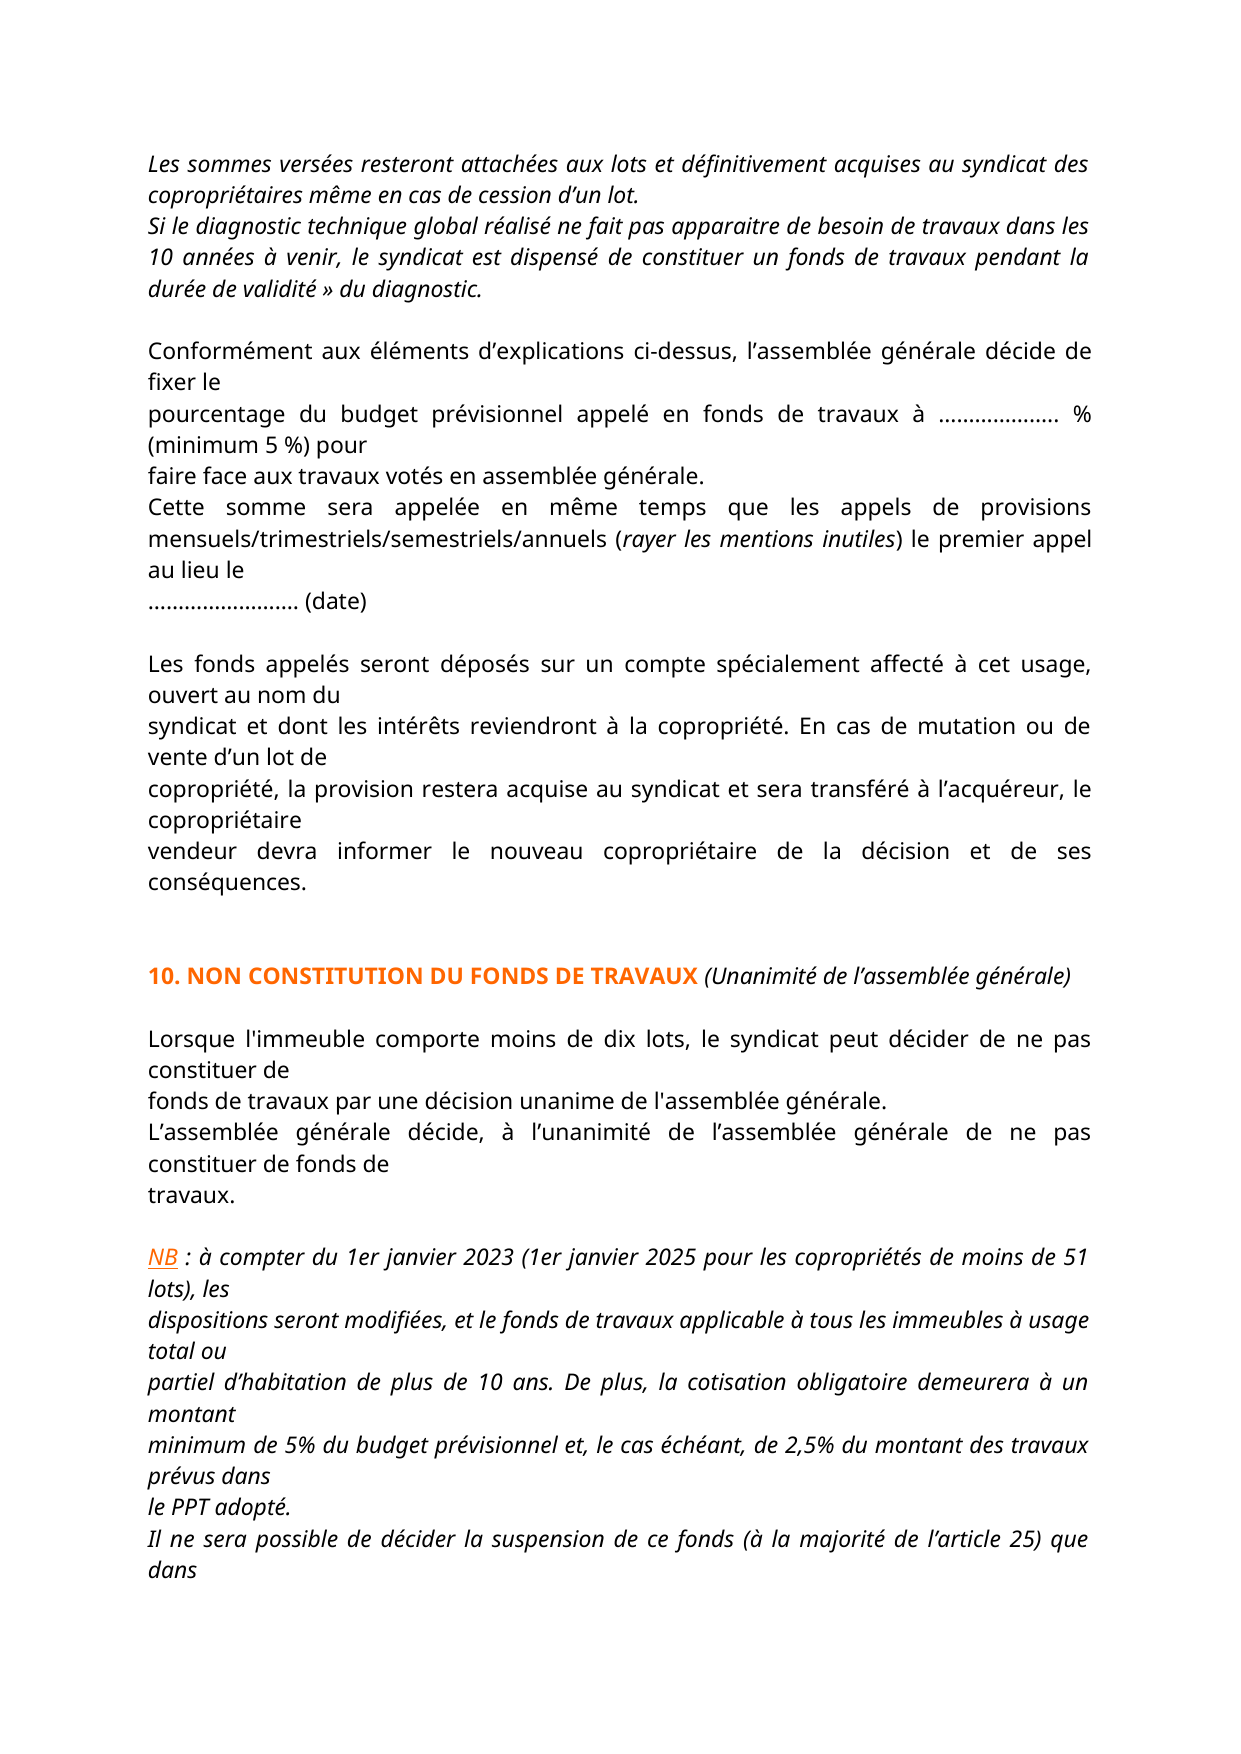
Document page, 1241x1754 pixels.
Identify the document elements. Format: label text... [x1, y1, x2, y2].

text fonds de travaux par une décision unanime de l'assemblée générale. [148, 1085, 1093, 1116]
text travaux. [148, 1179, 1093, 1210]
text faire face aux travaux votés en assemblée générale. [148, 460, 1093, 491]
text dispositions seront modifiées, et le fonds de travaux applicable à tous les immeubles à usage total ou [148, 1304, 1093, 1366]
text copropriété, la provision restera acquise au syndicat et sera transféré à l’acquéreur, le copropriétaire [148, 773, 1093, 835]
text Les sommes versées resteront attachées aux lots et définitivement acquises au syndicat des copropriétaires même en cas de cession d’un lot. [148, 148, 1093, 210]
text NB : à compter du 1er janvier 2023 (1er janvier 2025 pour les copropriétés de moins de 51 lots), les [148, 1241, 1093, 1304]
text pourcentage du budget prévisionnel appelé en fonds de travaux à ……………….. % (minimum 5 %) pour [148, 398, 1093, 460]
text ……………………. (date) [148, 585, 1093, 616]
text partiel d’habitation de plus de 10 ans. De plus, la cotisation obligatoire demeurera à un montant [148, 1366, 1093, 1429]
text vendeur devra informer le nouveau copropriétaire de la décision et de ses conséquences. [148, 835, 1093, 898]
text Il ne sera possible de décider la suspension de ce fonds (à la majorité de l’article 25) que dans [148, 1523, 1093, 1585]
text Les fonds appelés seront déposés sur un compte spécialement affecté à cet usage, ouvert au nom du [148, 648, 1093, 710]
text 10. NON CONSTITUTION DU FONDS DE TRAVAUX (Unanimité de l’assemblée générale) [148, 960, 1093, 991]
text L’assemblée générale décide, à l’unanimité de l’assemblée générale de ne pas constituer de fonds de [148, 1116, 1093, 1179]
text le PPT adopté. [148, 1491, 1093, 1523]
text Conformément aux éléments d’explications ci-dessus, l’assemblée générale décide de fixer le [148, 335, 1093, 398]
text syndicat et dont les intérêts reviendront à la copropriété. En cas de mutation ou de vente d’un lot de [148, 710, 1093, 773]
text Cette somme sera appelée en même temps que les appels de provisions mensuels/trimestriels/semestriels/annuels (rayer les mentions inutiles) le premier appel au lieu le [148, 491, 1093, 585]
text Lorsque l'immeuble comporte moins de dix lots, le syndicat peut décider de ne pas constituer de [148, 1023, 1093, 1085]
text minimum de 5% du budget prévisionnel et, le cas échéant, de 2,5% du montant des travaux prévus dans [148, 1429, 1093, 1491]
text Si le diagnostic technique global réalisé ne fait pas apparaitre de besoin de travaux dans les 10 années à venir, le syndicat est dispensé de constituer un fonds de travaux pendant la durée de validité » du diagnostic. [148, 210, 1093, 304]
